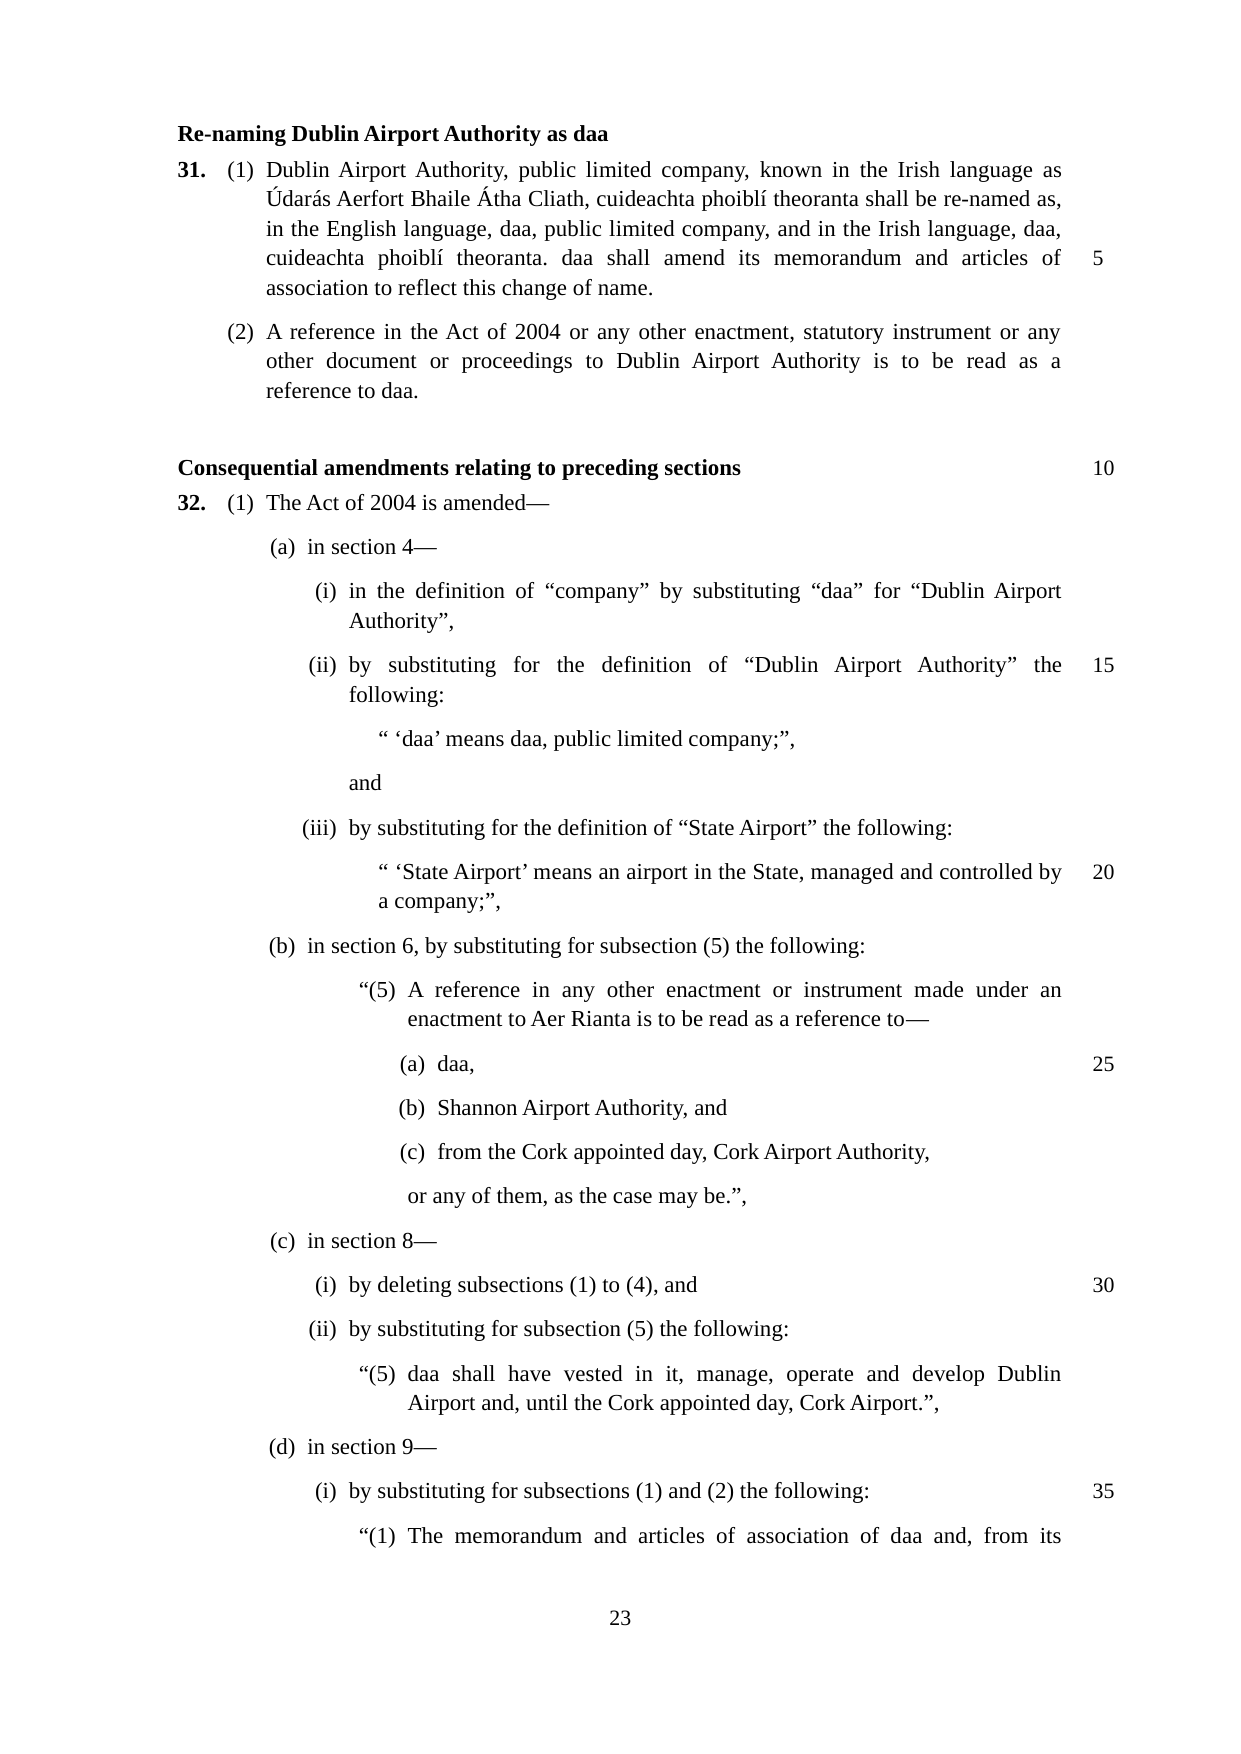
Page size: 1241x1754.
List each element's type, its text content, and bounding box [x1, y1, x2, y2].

text “ ‘daa’ means daa, public limited company;”, [319, 723, 1063, 752]
text (a) in section 4⁠— [177, 531, 1063, 561]
text “ ‘State Airport’ means an airport in the State, managed and controlled by a company;”, [319, 856, 1063, 915]
text “(5) A reference in any other enactment or instrument made under an enactment to Aer Rianta is to be read as a reference to⁠— [319, 974, 1063, 1033]
text (b) in section 6, by substituting for subsection (5) the following: [177, 929, 1063, 959]
text (i) by deleting subsections (1) to (4), and [177, 1269, 1063, 1298]
text (c) from the Cork appointed day, Cork Airport Authority, [307, 1136, 1063, 1166]
text (ii) by substituting for subsection (5) the following: [177, 1313, 1063, 1343]
text “(5) daa shall have vested in it, manage, operate and develop Dublin Airport and, until the Cork appointed day, Cork Airport.”, [319, 1357, 1063, 1416]
text or any of them, as the case may be.”, [319, 1180, 1063, 1210]
text (i) in the definition of “company” by substituting “daa” for “Dublin Airport Authority”, [177, 575, 1063, 634]
text (i) by substituting for subsections (1) and (2) the following: [177, 1475, 1063, 1505]
text (a) daa, [307, 1047, 1063, 1077]
text (ii) by substituting for the definition of “Dublin Airport Authority” the following: [177, 649, 1063, 708]
text “(1) The memorandum and articles of association of daa and, from its [319, 1520, 1063, 1549]
text 31. (1) Dublin Airport Authority, public limited company, known in the Irish language as Údarás Aerfort Bhaile Átha Cliath, cuideachta phoiblí theoranta shall be re-named as, in the English language, daa, public limited company, and in the Irish language, daa, cuideachta phoiblí theoranta. daa shall amend its memorandum and articles of association to reflect this change of name. [177, 153, 1063, 301]
text (iii) by substituting for the definition of “State Airport” the following: [177, 811, 1063, 841]
text 32. (1) The Act of 2004 is amended⁠— [177, 487, 1063, 516]
text (b) Shannon Airport Authority, and [307, 1092, 1063, 1121]
text (c) in section 8⁠— [177, 1224, 1063, 1254]
text Re-naming Dublin Airport Authority as daa [177, 118, 1063, 148]
text (2) A reference in the Act of 2004 or any other enactment, statutory instrument or any other document or proceedings to Dublin Airport Authority is to be read as a reference to daa. [177, 316, 1063, 404]
text and [177, 767, 1063, 797]
text Consequential amendments relating to preceding sections [177, 451, 1063, 481]
text (d) in section 9⁠— [177, 1431, 1063, 1461]
